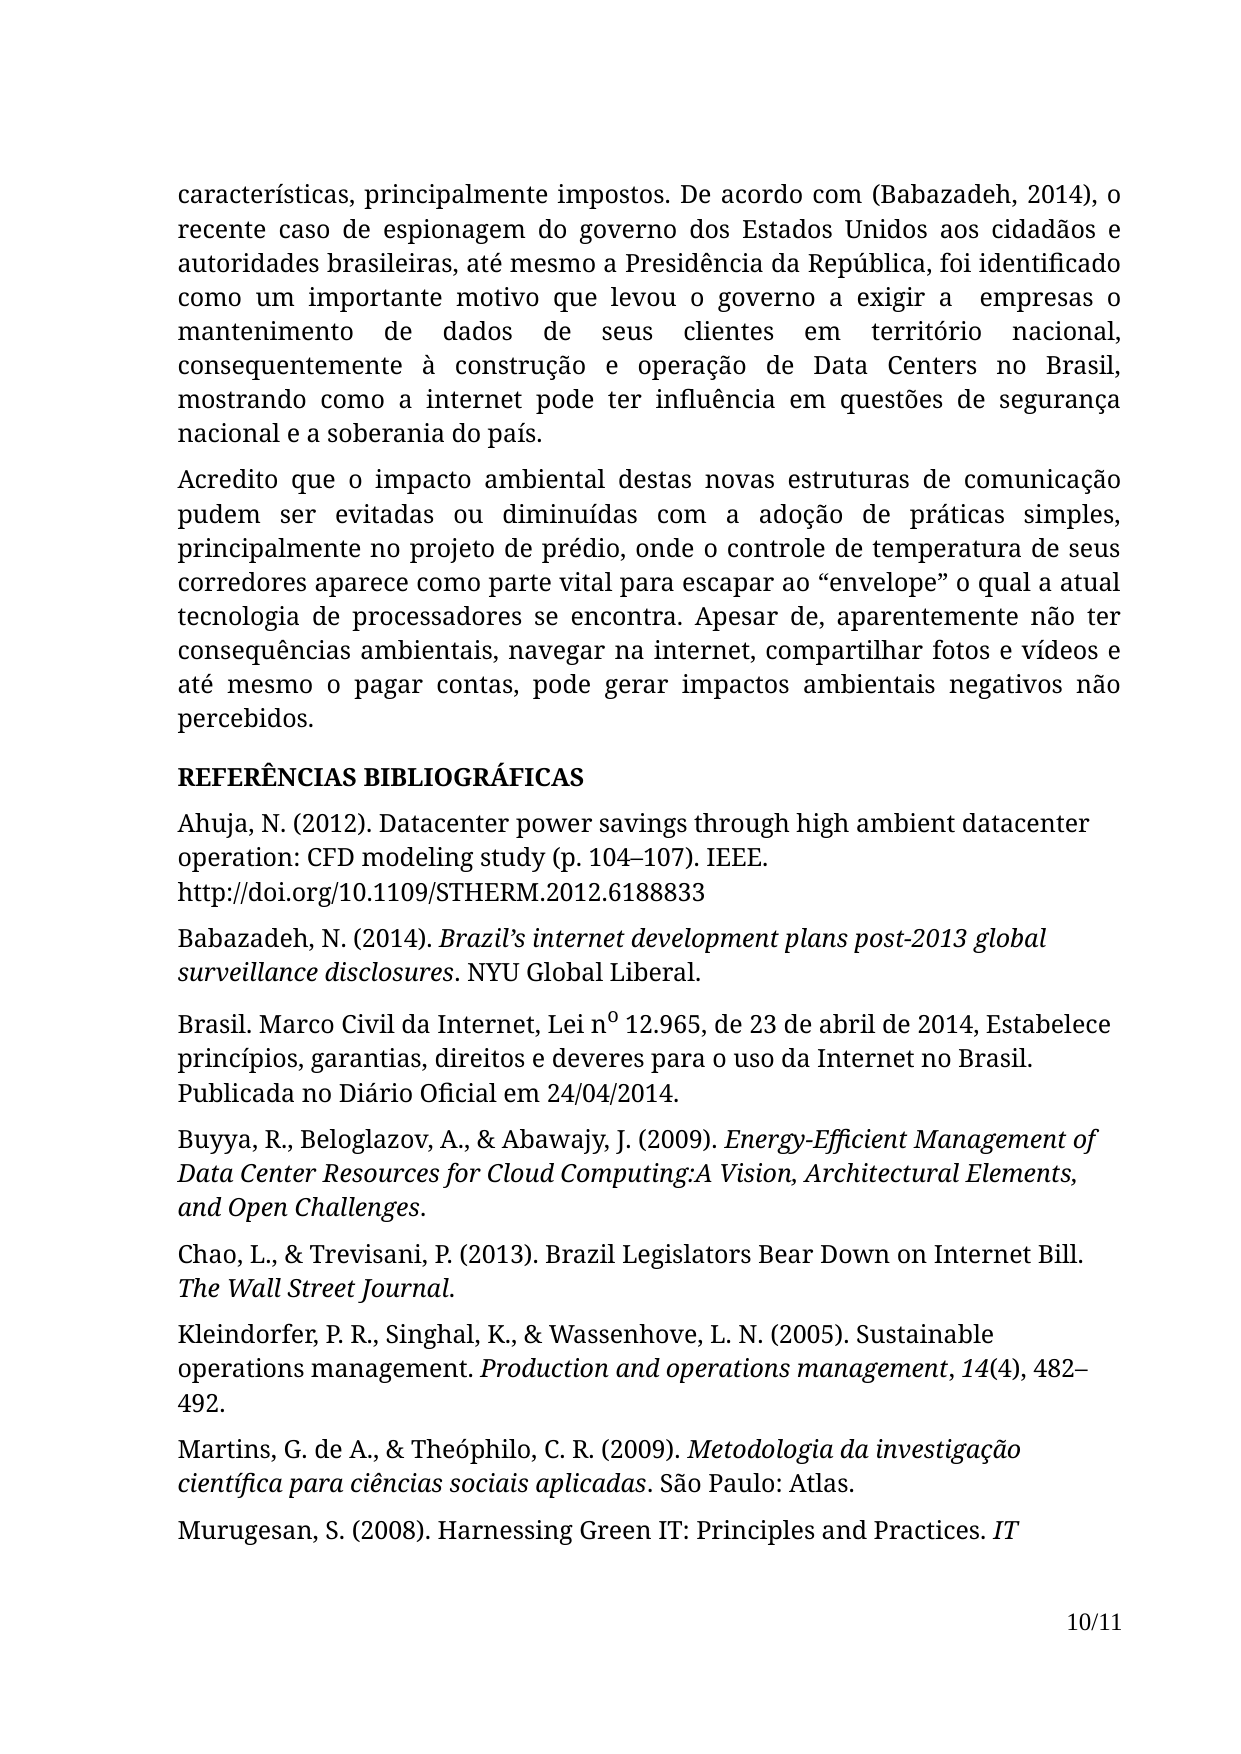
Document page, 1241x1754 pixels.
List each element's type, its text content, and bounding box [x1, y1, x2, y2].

text Babazadeh, N. (2014). Brazil’s internet development plans post-2013 global surveillance disclosures. NYU Global Liberal. [177, 921, 1122, 989]
text Kleindorfer, P. R., Singhal, K., & Wassenhove, L. N. (2005). Sustainable operations management. Production and operations management, 14(4), 482–492. [177, 1317, 1122, 1419]
text Brasil. Marco Civil da Internet, Lei no 12.965, de 23 de abril de 2014, Estabelece princípios, garantias, direitos e deveres para o uso da Internet no Brasil. Publicada no Diário Oficial em 24/04/2014. [177, 1001, 1122, 1109]
text características, principalmente impostos. De acordo com (Babazadeh, 2014), o recente caso de espionagem do governo dos Estados Unidos aos cidadãos e autoridades brasileiras, até mesmo a Presidência da República, foi identificado como um importante motivo que levou o governo a exigir a empresas o mantenimento de dados de seus clientes em território nacional, consequentemente à construção e operação de Data Centers no Brasil, mostrando como a internet pode ter influência em questões de segurança nacional e a soberania do país. [177, 177, 1122, 450]
subtitle Referências Bibliográficas [177, 759, 1122, 794]
text Buyya, R., Beloglazov, A., & Abawajy, J. (2009). Energy-Efficient Management of Data Center Resources for Cloud Computing:A Vision, Architectural Elements, and Open Challenges. [177, 1122, 1122, 1224]
text Martins, G. de A., & Theóphilo, C. R. (2009). Metodologia da investigação científica para ciências sociais aplicadas. São Paulo: Atlas. [177, 1432, 1122, 1500]
text Acredito que o impacto ambiental destas novas estruturas de comunicação pudem ser evitadas ou diminuídas com a adoção de práticas simples, principalmente no projeto de prédio, onde o controle de temperatura de seus corredores aparece como parte vital para escapar ao “envelope” o qual a atual tecnologia de processadores se encontra. Apesar de, aparentemente não ter consequências ambientais, navegar na internet, compartilhar fotos e vídeos e até mesmo o pagar contas, pode gerar impactos ambientais negativos não percebidos. [177, 462, 1122, 735]
text Ahuja, N. (2012). Datacenter power savings through high ambient datacenter operation: CFD modeling study (p. 104–107). IEEE. http://doi.org/10.1109/STHERM.2012.6188833 [177, 806, 1122, 908]
text Murugesan, S. (2008). Harnessing Green IT: Principles and Practices. IT [177, 1512, 1122, 1546]
text Chao, L., & Trevisani, P. (2013). Brazil Legislators Bear Down on Internet Bill. The Wall Street Journal. [177, 1236, 1122, 1304]
